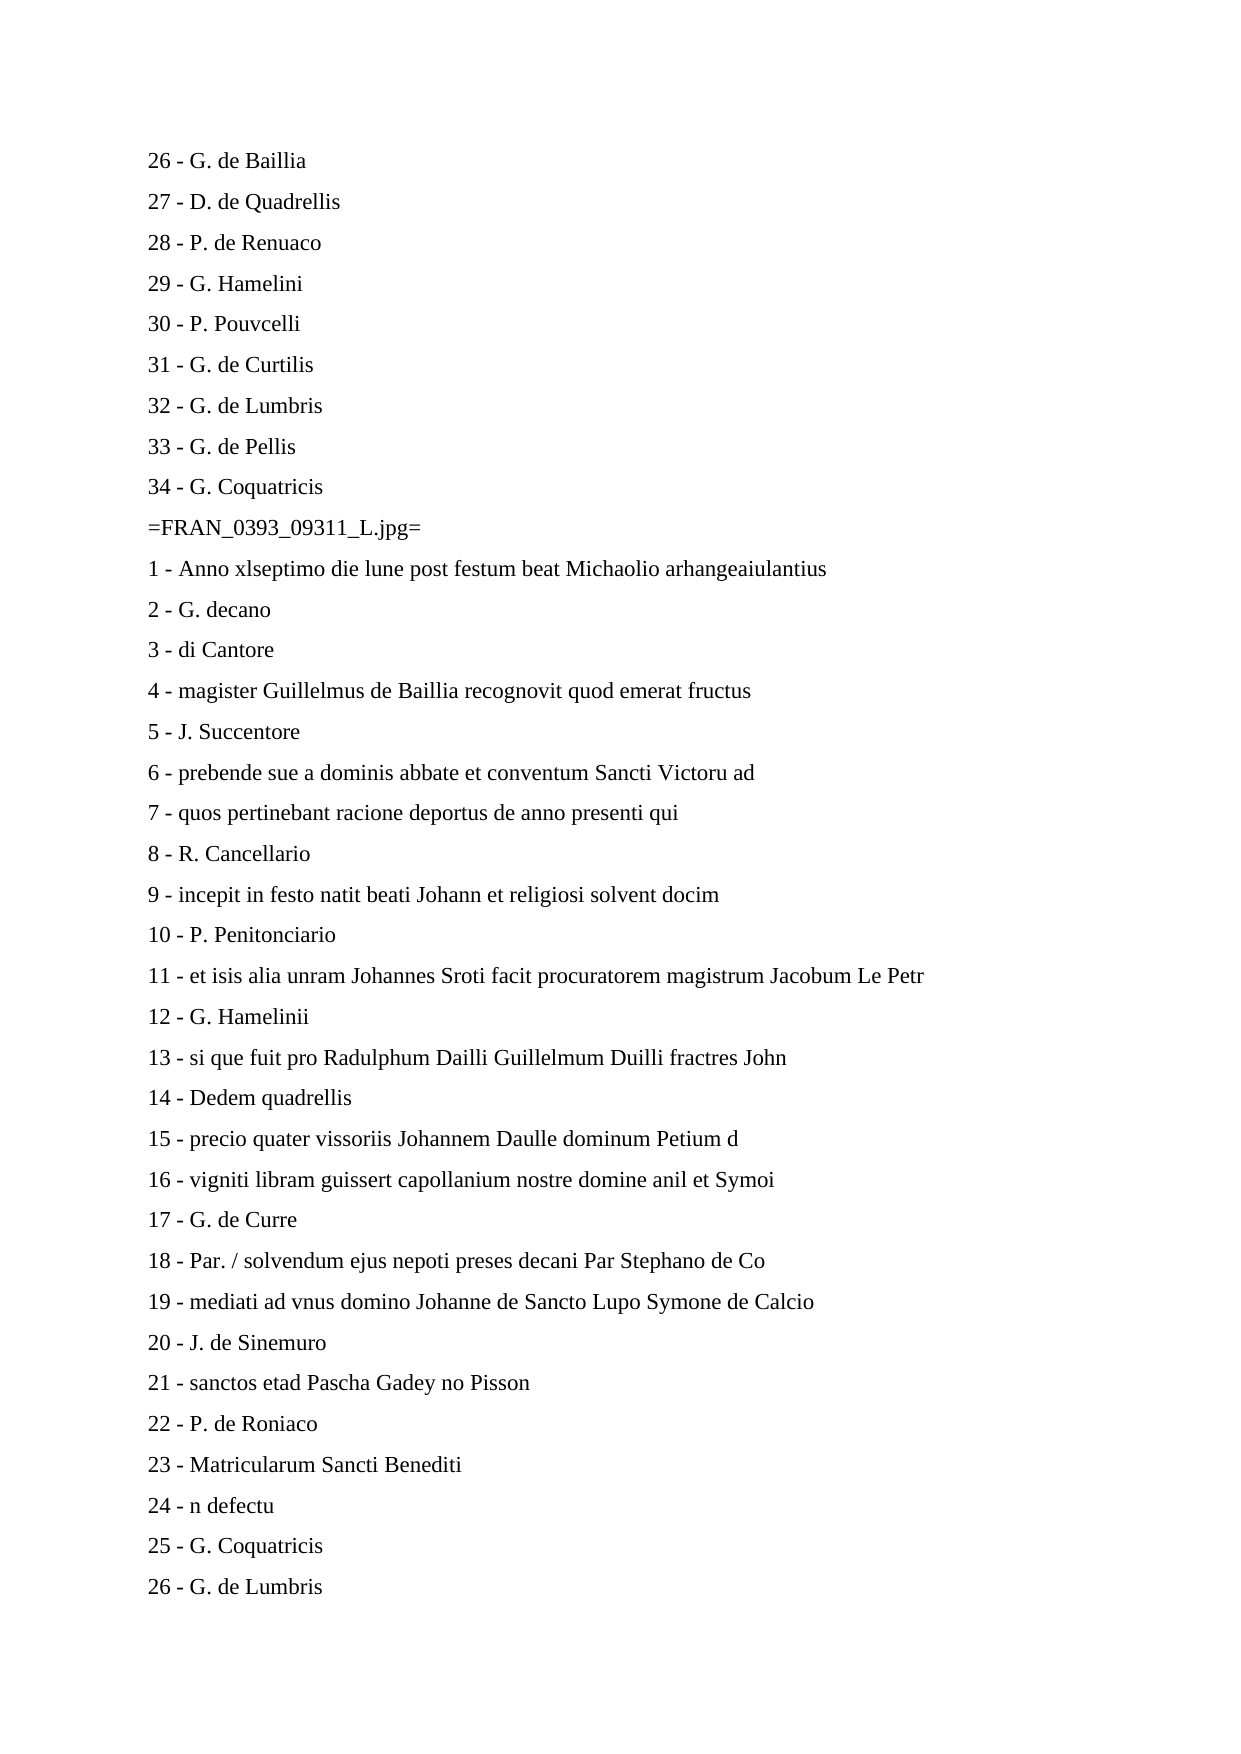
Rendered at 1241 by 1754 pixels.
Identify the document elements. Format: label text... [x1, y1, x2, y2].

text 22 - P. de Roniaco [148, 1410, 1093, 1437]
text 15 - precio quater vissoriis Johannem Daulle dominum Petium d [148, 1125, 1093, 1151]
text 21 - sanctos etad Pascha Gadey no Pisson [148, 1369, 1093, 1396]
text 3 - di Cantore [148, 636, 1093, 663]
text 17 - G. de Curre [148, 1207, 1093, 1233]
text 16 - vigniti libram guissert capollanium nostre domine anil et Symoi [148, 1166, 1093, 1192]
text 8 - R. Cancellario [148, 840, 1093, 866]
text 31 - G. de Curtilis [148, 351, 1093, 378]
text 9 - incepit in festo natit beati Johann et religiosi solvent docim [148, 881, 1093, 907]
text 26 - G. de Lumbris [148, 1573, 1093, 1599]
text 32 - G. de Lumbris [148, 392, 1093, 418]
text 26 - G. de Baillia [148, 148, 1093, 174]
text 11 - et isis alia unram Johannes Sroti facit procuratorem magistrum Jacobum Le Petr [148, 962, 1093, 988]
text 20 - J. de Sinemuro [148, 1329, 1093, 1355]
text 6 - prebende sue a dominis abbate et conventum Sancti Victoru ad [148, 758, 1093, 785]
text 18 - Par. / solvendum ejus nepoti preses decani Par Stephano de Co [148, 1247, 1093, 1274]
text =FRAN_0393_09311_L.jpg= [148, 514, 1093, 541]
text 2 - G. decano [148, 596, 1093, 622]
text 14 - Dedem quadrellis [148, 1084, 1093, 1111]
text 23 - Matricularum Sancti Benediti [148, 1451, 1093, 1477]
text 4 - magister Guillelmus de Baillia recognovit quod emerat fructus [148, 677, 1093, 703]
text 1 - Anno xlseptimo die lune post festum beat Michaolio arhangeaiulantius [148, 555, 1093, 581]
text 29 - G. Hamelini [148, 270, 1093, 296]
text 28 - P. de Renuaco [148, 229, 1093, 255]
text 10 - P. Penitonciario [148, 921, 1093, 948]
text 34 - G. Coquatricis [148, 473, 1093, 500]
text 13 - si que fuit pro Radulphum Dailli Guillelmum Duilli fractres John [148, 1044, 1093, 1070]
text 33 - G. de Pellis [148, 433, 1093, 459]
text 30 - P. Pouvcelli [148, 311, 1093, 337]
text 7 - quos pertinebant racione deportus de anno presenti qui [148, 799, 1093, 826]
text 5 - J. Succentore [148, 718, 1093, 744]
text 24 - n defectu [148, 1492, 1093, 1518]
text 12 - G. Hamelinii [148, 1003, 1093, 1029]
text 25 - G. Coquatricis [148, 1532, 1093, 1559]
text 19 - mediati ad vnus domino Johanne de Sancto Lupo Symone de Calcio [148, 1288, 1093, 1314]
text 27 - D. de Quadrellis [148, 188, 1093, 215]
